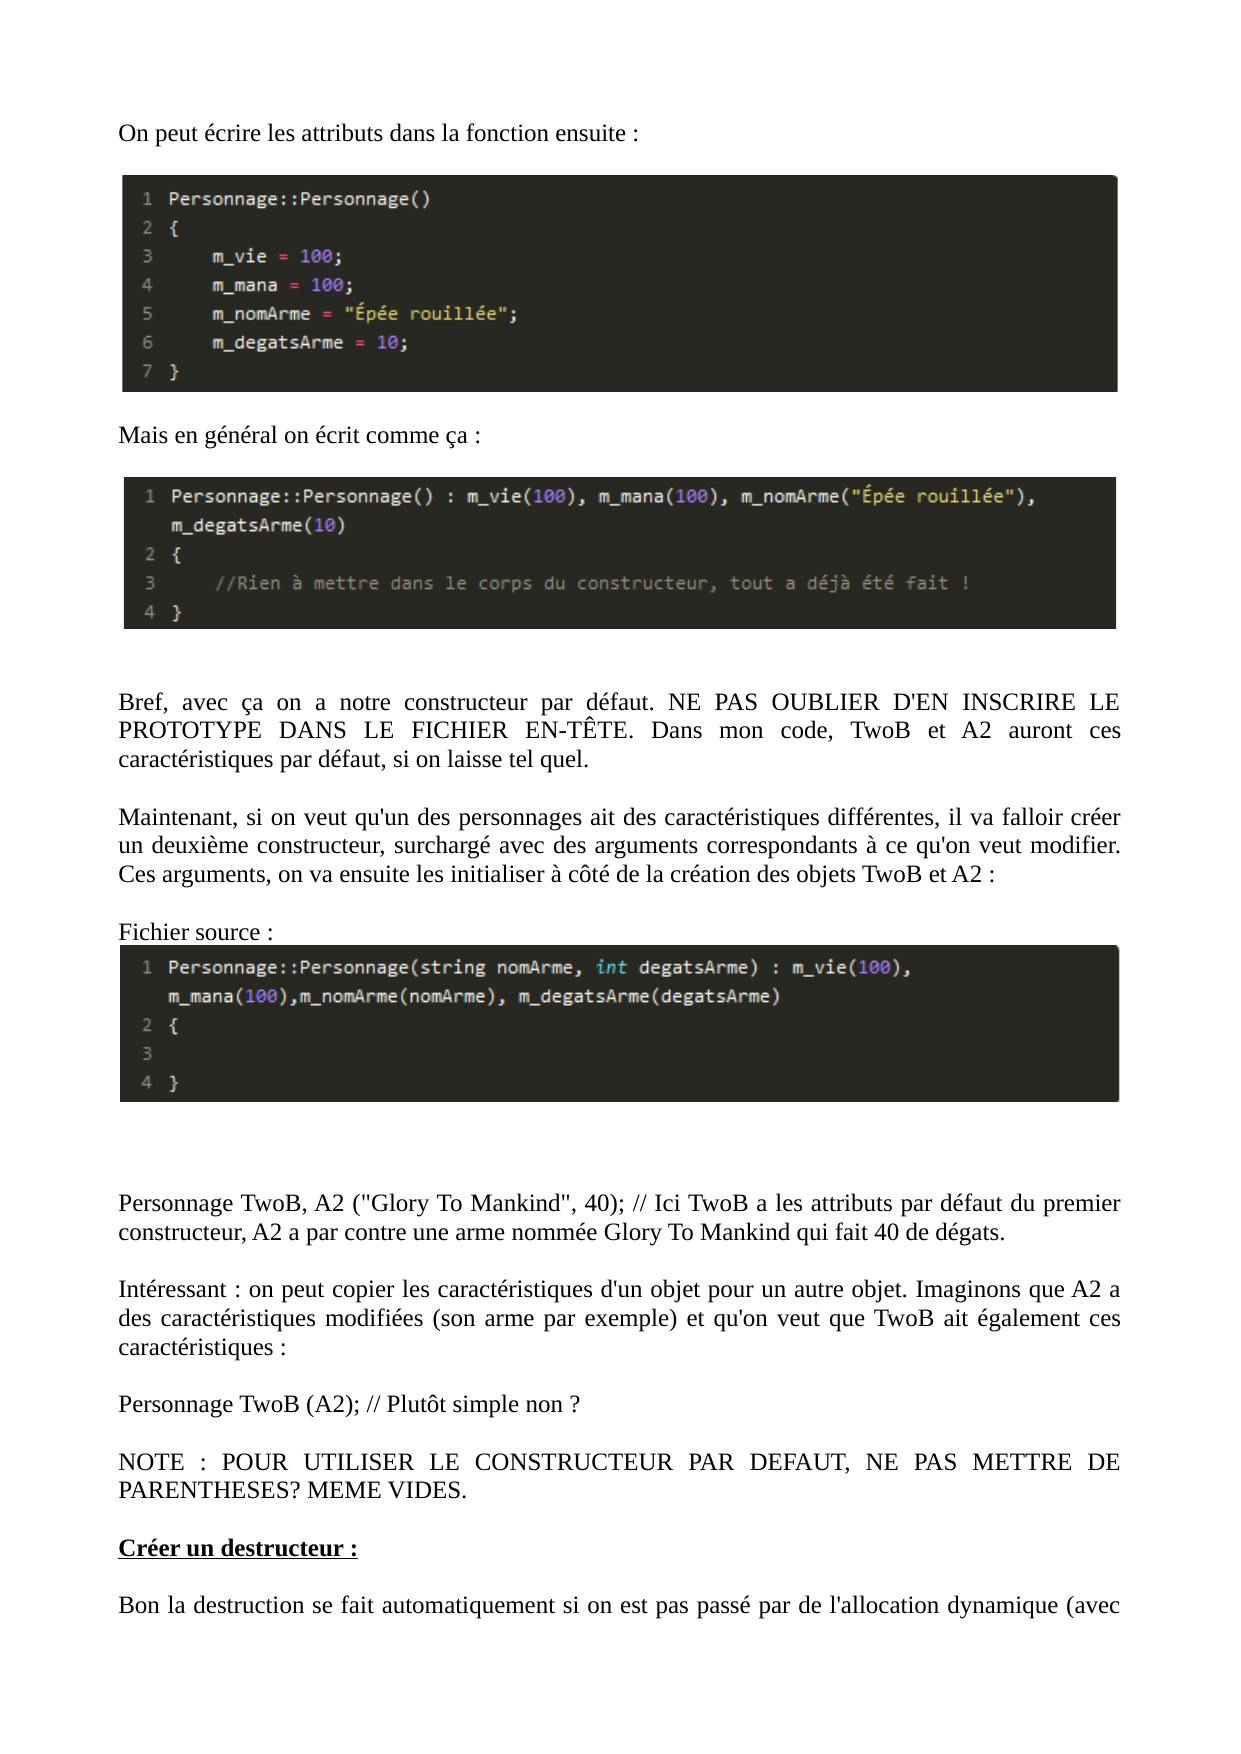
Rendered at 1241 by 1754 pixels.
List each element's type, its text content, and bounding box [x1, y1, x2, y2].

text Personnage TwoB, A2 ("Glory To Mankind", 40); // Ici TwoB a les attributs par défaut du premier constructeur, A2 a par contre une arme nommée Glory To Mankind qui fait 40 de dégats. [118, 1188, 1122, 1245]
text Intéressant : on peut copier les caractéristiques d'un objet pour un autre objet. Imaginons que A2 a des caractéristiques modifiées (son arme par exemple) et qu'on veut que TwoB ait également ces caractéristiques : [118, 1274, 1122, 1360]
text Fichier source : [118, 917, 1122, 945]
text NOTE : POUR UTILISER LE CONSTRUCTEUR PAR DEFAUT, NE PAS METTRE DE PARENTHESES? MEME VIDES. [118, 1447, 1122, 1504]
text Mais en général on écrit comme ça : [118, 420, 1122, 449]
text On peut écrire les attributs dans la fonction ensuite : [118, 118, 1122, 147]
text Maintenant, si on veut qu'un des personnages ait des caractéristiques différentes, il va falloir créer un deuxième constructeur, surchargé avec des arguments correspondants à ce qu'on veut modifier. Ces arguments, on va ensuite les initialiser à côté de la création des objets TwoB et A2 : [118, 802, 1122, 888]
text Bref, avec ça on a notre constructeur par défaut. NE PAS OUBLIER D'EN INSCRIRE LE PROTOTYPE DANS LE FICHIER EN-TÊTE. Dans mon code, TwoB et A2 auront ces caractéristiques par défaut, si on laisse tel quel. [118, 687, 1122, 773]
text Personnage TwoB (A2); // Plutôt simple non ? [118, 1389, 1122, 1418]
text Créer un destructeur : [118, 1533, 1122, 1562]
text Bon la destruction se fait automatiquement si on est pas passé par de l'allocation dynamique (avec [118, 1590, 1122, 1619]
